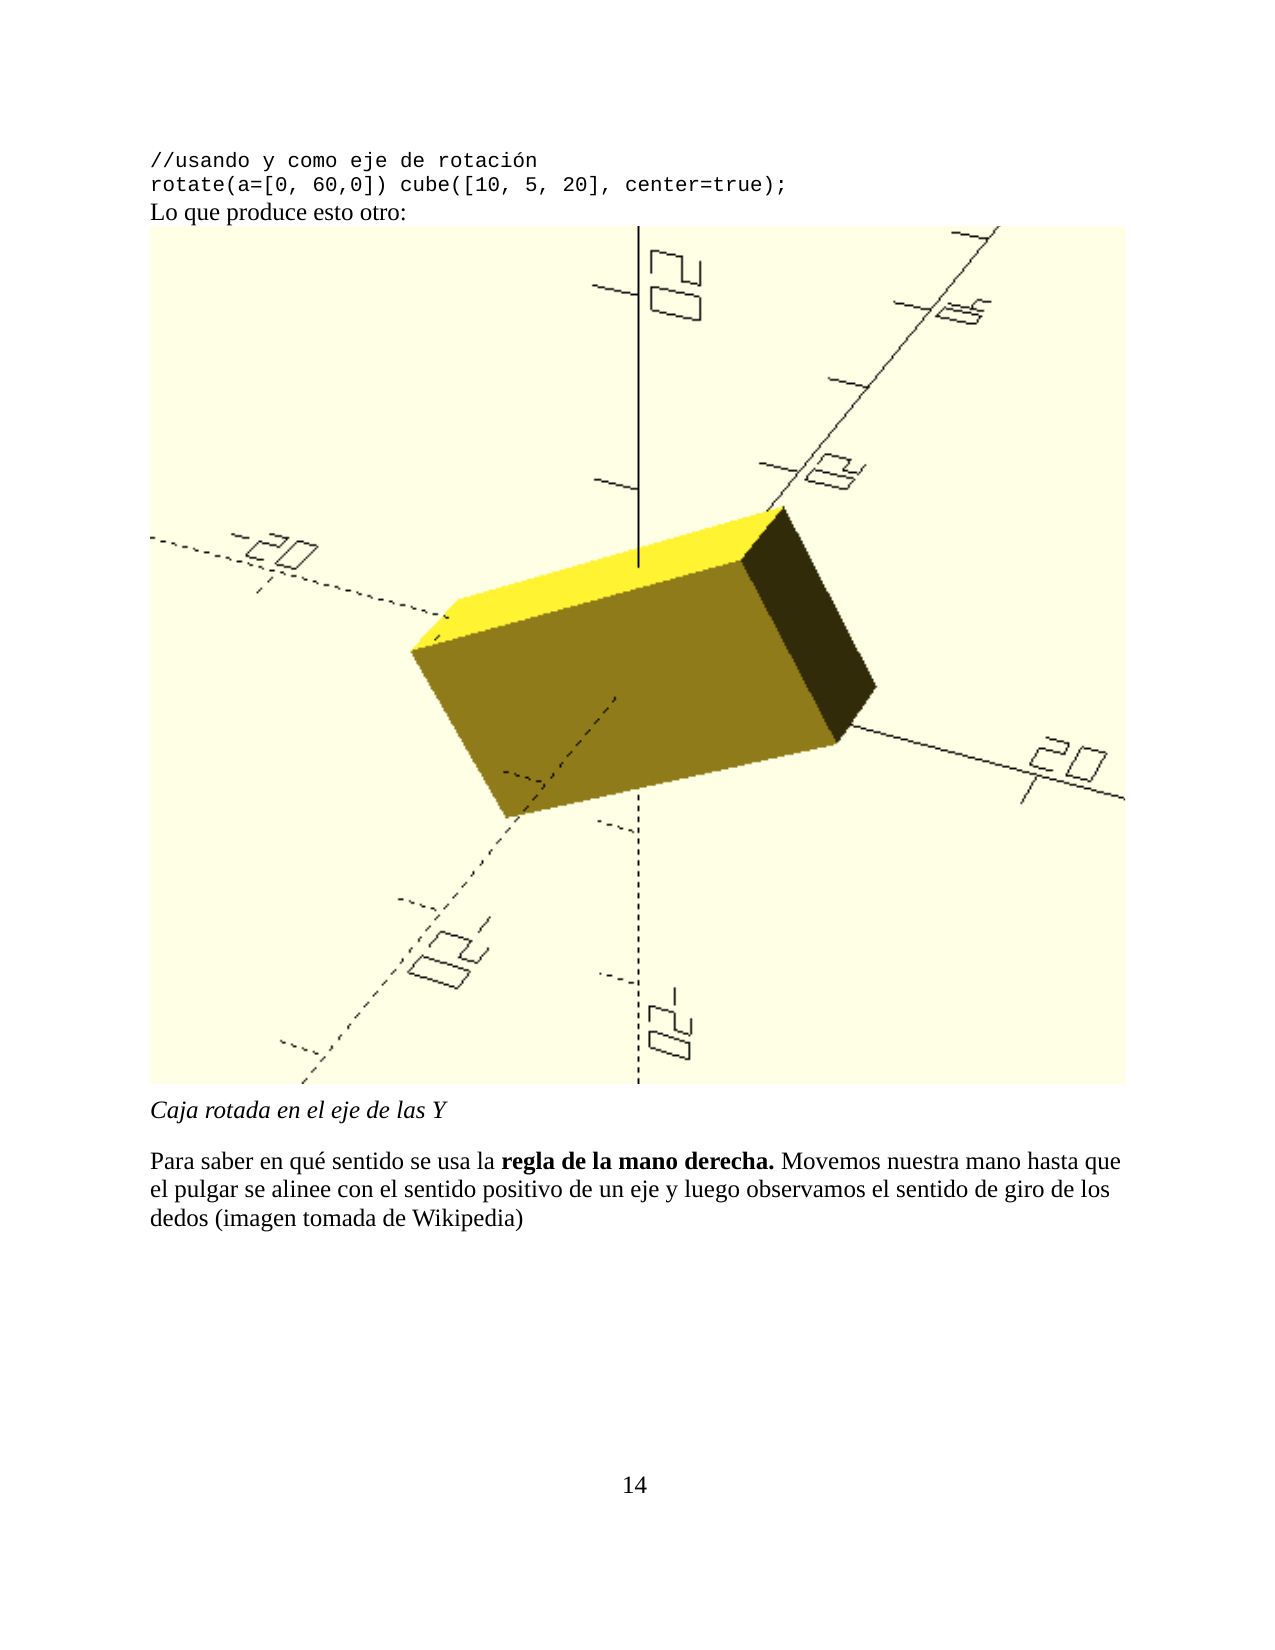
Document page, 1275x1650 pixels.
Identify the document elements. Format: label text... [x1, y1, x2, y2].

text rotate(a=[0, 60,0]) cube([10, 5, 20], center=true); [150, 174, 1125, 197]
picture [150, 226, 1125, 1084]
text Lo que produce esto otro: [150, 197, 1125, 226]
text Para saber en qué sentido se usa la regla de la mano derecha. Movemos nuestra mano hasta que el pulgar se alinee con el sentido positivo de un eje y luego observamos el sentido de giro de los dedos (imagen tomada de Wikipedia) [150, 1146, 1125, 1232]
text //usando y como eje de rotación [150, 150, 1125, 174]
text Caja rotada en el eje de las Y [150, 1096, 1125, 1124]
